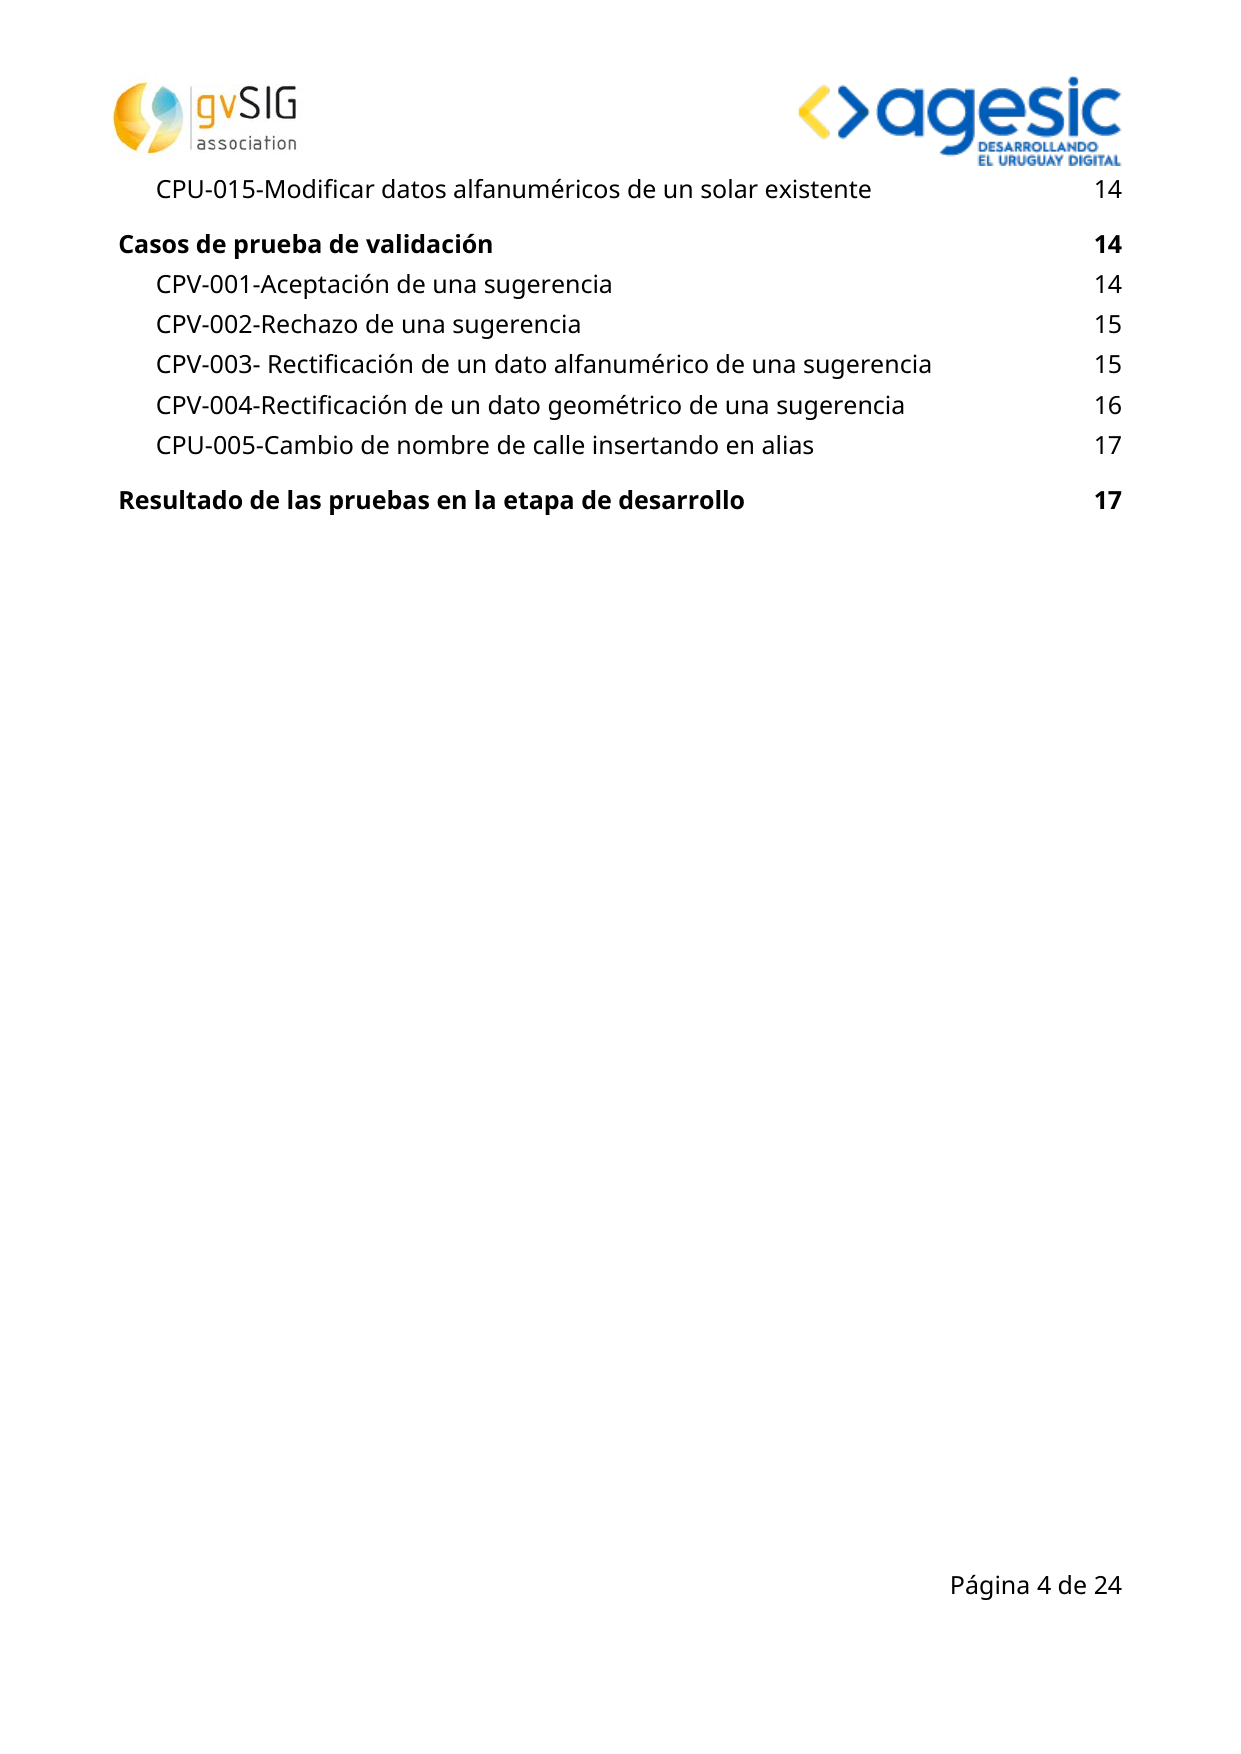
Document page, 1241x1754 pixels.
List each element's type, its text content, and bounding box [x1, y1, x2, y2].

picture [798, 76, 1122, 166]
text CPV-004-Rectificación de un dato geométrico de una sugerencia 16 [156, 387, 1122, 422]
text CPV-003- Rectificación de un dato alfanumérico de una sugerencia 15 [156, 347, 1122, 381]
text CPU-005-Cambio de nombre de calle insertando en alias 17 [156, 428, 1122, 462]
text CPU-015-Modificar datos alfanuméricos de un solar existente 14 [156, 171, 1122, 205]
picture [97, 69, 312, 167]
text CPV-002-Rechazo de una sugerencia 15 [156, 307, 1122, 341]
text Casos de prueba de validación 14 [118, 226, 1122, 260]
text Resultado de las pruebas en la etapa de desarrollo 17 [118, 483, 1122, 517]
text CPV-001-Aceptación de una sugerencia 14 [156, 267, 1122, 301]
